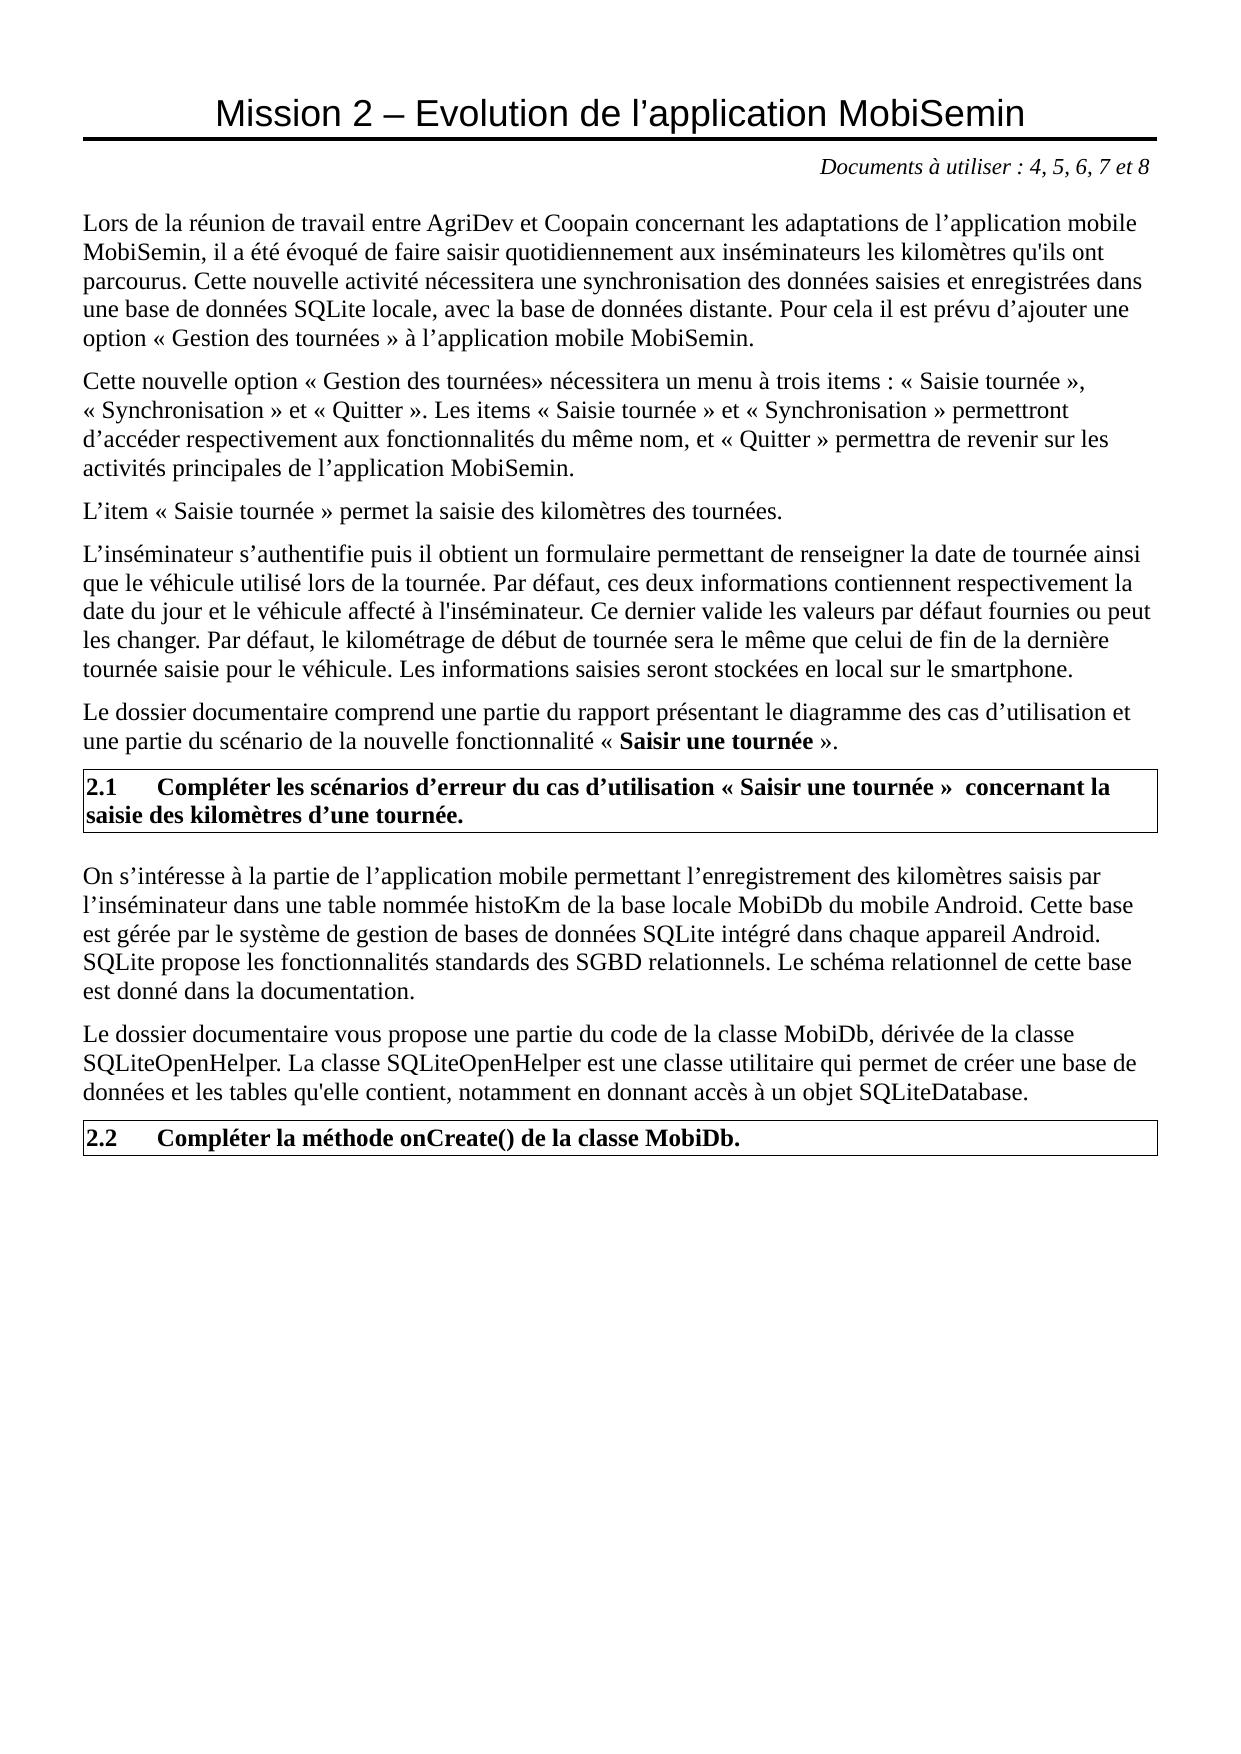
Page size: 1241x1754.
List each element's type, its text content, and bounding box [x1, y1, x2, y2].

text Le dossier documentaire vous propose une partie du code de la classe MobiDb, dérivée de la classe SQLiteOpenHelper. La classe SQLiteOpenHelper est une classe utilitaire qui permet de créer une base de données et les tables qu'elle contient, notamment en donnant accès à un objet SQLiteDatabase. [83, 1019, 1157, 1106]
text L’inséminateur s’authentifie puis il obtient un formulaire permettant de renseigner la date de tournée ainsi que le véhicule utilisé lors de la tournée. Par défaut, ces deux informations contiennent respectivement la date du jour et le véhicule affecté à l'inséminateur. Ce dernier valide les valeurs par défaut fournies ou peut les changer. Par défaut, le kilométrage de début de tournée sera le même que celui de fin de la dernière tournée saisie pour le véhicule. Les informations saisies seront stockées en local sur le smartphone. [83, 539, 1157, 683]
subtitle Mission 2 – Evolution de l’application MobiSemin [83, 88, 1157, 137]
text Cette nouvelle option « Gestion des tournées» nécessitera un menu à trois items : « Saisie tournée », « Synchronisation » et « Quitter ». Les items « Saisie tournée » et « Synchronisation » permettront d’accéder respectivement aux fonctionnalités du même nom, et « Quitter » permettra de revenir sur les activités principales de l’application MobiSemin. [83, 366, 1157, 481]
text On s’intéresse à la partie de l’application mobile permettant l’enregistrement des kilomètres saisis par l’inséminateur dans une table nommée histoKm de la base locale MobiDb du mobile Android. Cette base est gérée par le système de gestion de bases de données SQLite intégré dans chaque appareil Android. SQLite propose les fonctionnalités standards des SGBD relationnels. Le schéma relationnel de cette base est donné dans la documentation. [83, 861, 1157, 1005]
text 2.1 Compléter les scénarios d’erreur du cas d’utilisation « Saisir une tournée » concernant la saisie des kilomètres d’une tournée. [84, 770, 1157, 832]
text 2.2 Compléter la méthode onCreate() de la classe MobiDb. [84, 1121, 1157, 1155]
text L’item « Saisie tournée » permet la saisie des kilomètres des tournées. [83, 496, 1157, 524]
text Documents à utiliser : 4, 5, 6, 7 et 8 [83, 153, 1157, 179]
text Le dossier documentaire comprend une partie du rapport présentant le diagramme des cas d’utilisation et une partie du scénario de la nouvelle fonctionnalité « Saisir une tournée ». [83, 697, 1157, 754]
text Lors de la réunion de travail entre AgriDev et Coopain concernant les adaptations de l’application mobile MobiSemin, il a été évoqué de faire saisir quotidiennement aux inséminateurs les kilomètres qu'ils ont parcourus. Cette nouvelle activité nécessitera une synchronisation des données saisies et enregistrées dans une base de données SQLite locale, avec la base de données distante. Pour cela il est prévu d’ajouter une option « Gestion des tournées » à l’application mobile MobiSemin. [83, 208, 1157, 352]
